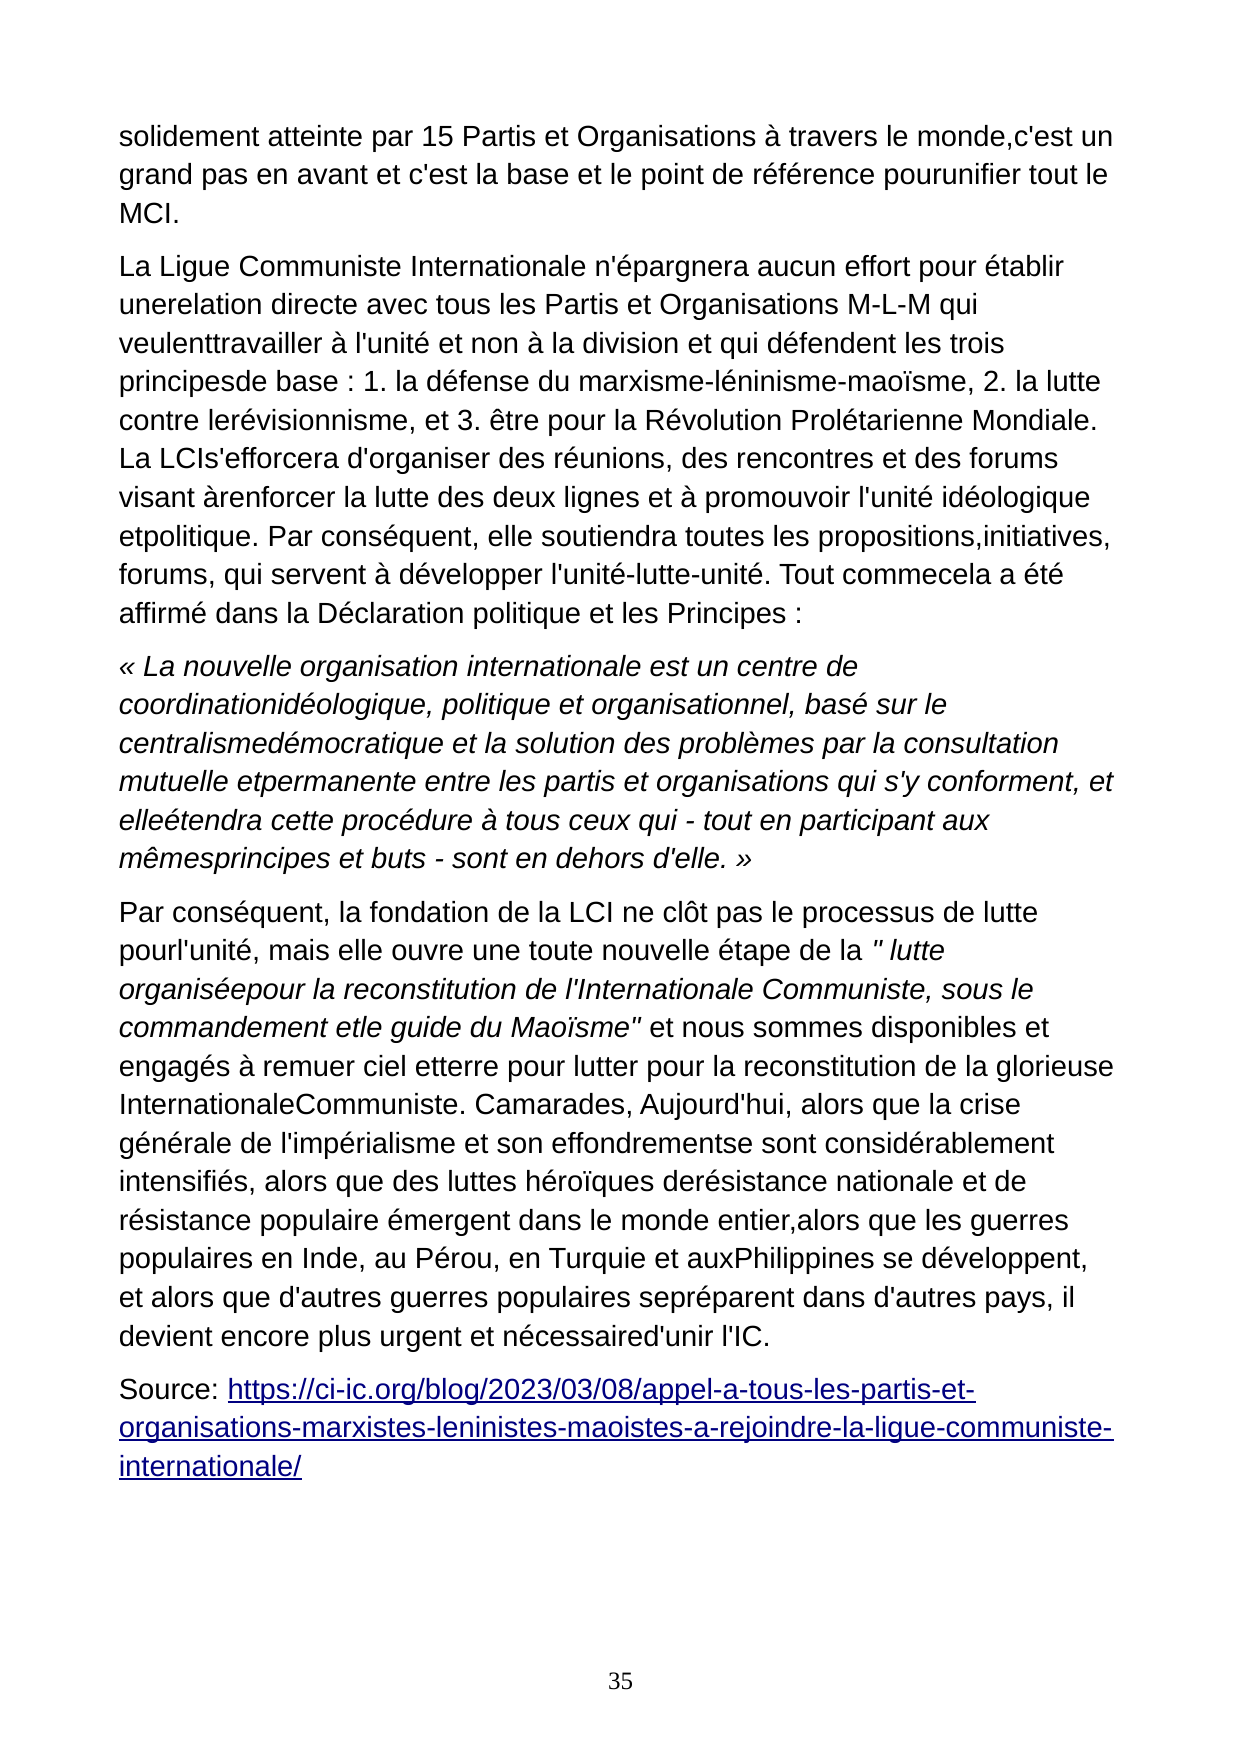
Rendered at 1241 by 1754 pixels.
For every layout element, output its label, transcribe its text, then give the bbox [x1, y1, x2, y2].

text Source: https://ci-ic.org/blog/2023/03/08/appel-a-tous-les-partis-et-organisations-marxistes-leninistes-maoistes-a-rejoindre-la-ligue-communiste-internationale/ [118, 1372, 1122, 1482]
text solidement atteinte par 15 Partis et Organisations à travers le monde,c'est un grand pas en avant et c'est la base et le point de référence pourunifier tout le MCI. [118, 118, 1122, 229]
text Par conséquent, la fondation de la LCI ne clôt pas le processus de lutte pourl'unité, mais elle ouvre une toute nouvelle étape de la " lutte organiséepour la reconstitution de l'Internationale Communiste, sous le commandement etle guide du Maoïsme" et nous sommes disponibles et engagés à remuer ciel etterre pour lutter pour la reconstitution de la glorieuse InternationaleCommuniste. Camarades, Aujourd'hui, alors que la crise générale de l'impérialisme et son effondrementse sont considérablement intensifiés, alors que des luttes héroïques derésistance nationale et de résistance populaire émergent dans le monde entier,alors que les guerres populaires en Inde, au Pérou, en Turquie et auxPhilippines se développent, et alors que d'autres guerres populaires sepréparent dans d'autres pays, il devient encore plus urgent et nécessaired'unir l'IC. [118, 894, 1122, 1352]
text « La nouvelle organisation internationale est un centre de coordinationidéologique, politique et organisationnel, basé sur le centralismedémocratique et la solution des problèmes par la consultation mutuelle etpermanente entre les partis et organisations qui s'y conforment, et elleétendra cette procédure à tous ceux qui - tout en participant aux mêmesprincipes et buts - sont en dehors d'elle. » [118, 649, 1122, 875]
text La Ligue Communiste Internationale n'épargnera aucun effort pour établir unerelation directe avec tous les Partis et Organisations M-L-M qui veulenttravailler à l'unité et non à la division et qui défendent les trois principesde base : 1. la défense du marxisme-léninisme-maoïsme, 2. la lutte contre lerévisionnisme, et 3. être pour la Révolution Prolétarienne Mondiale. La LCIs'efforcera d'organiser des réunions, des rencontres et des forums visant àrenforcer la lutte des deux lignes et à promouvoir l'unité idéologique etpolitique. Par conséquent, elle soutiendra toutes les propositions,initiatives, forums, qui servent à développer l'unité-lutte-unité. Tout commecela a été affirmé dans la Déclaration politique et les Principes : [118, 249, 1122, 629]
